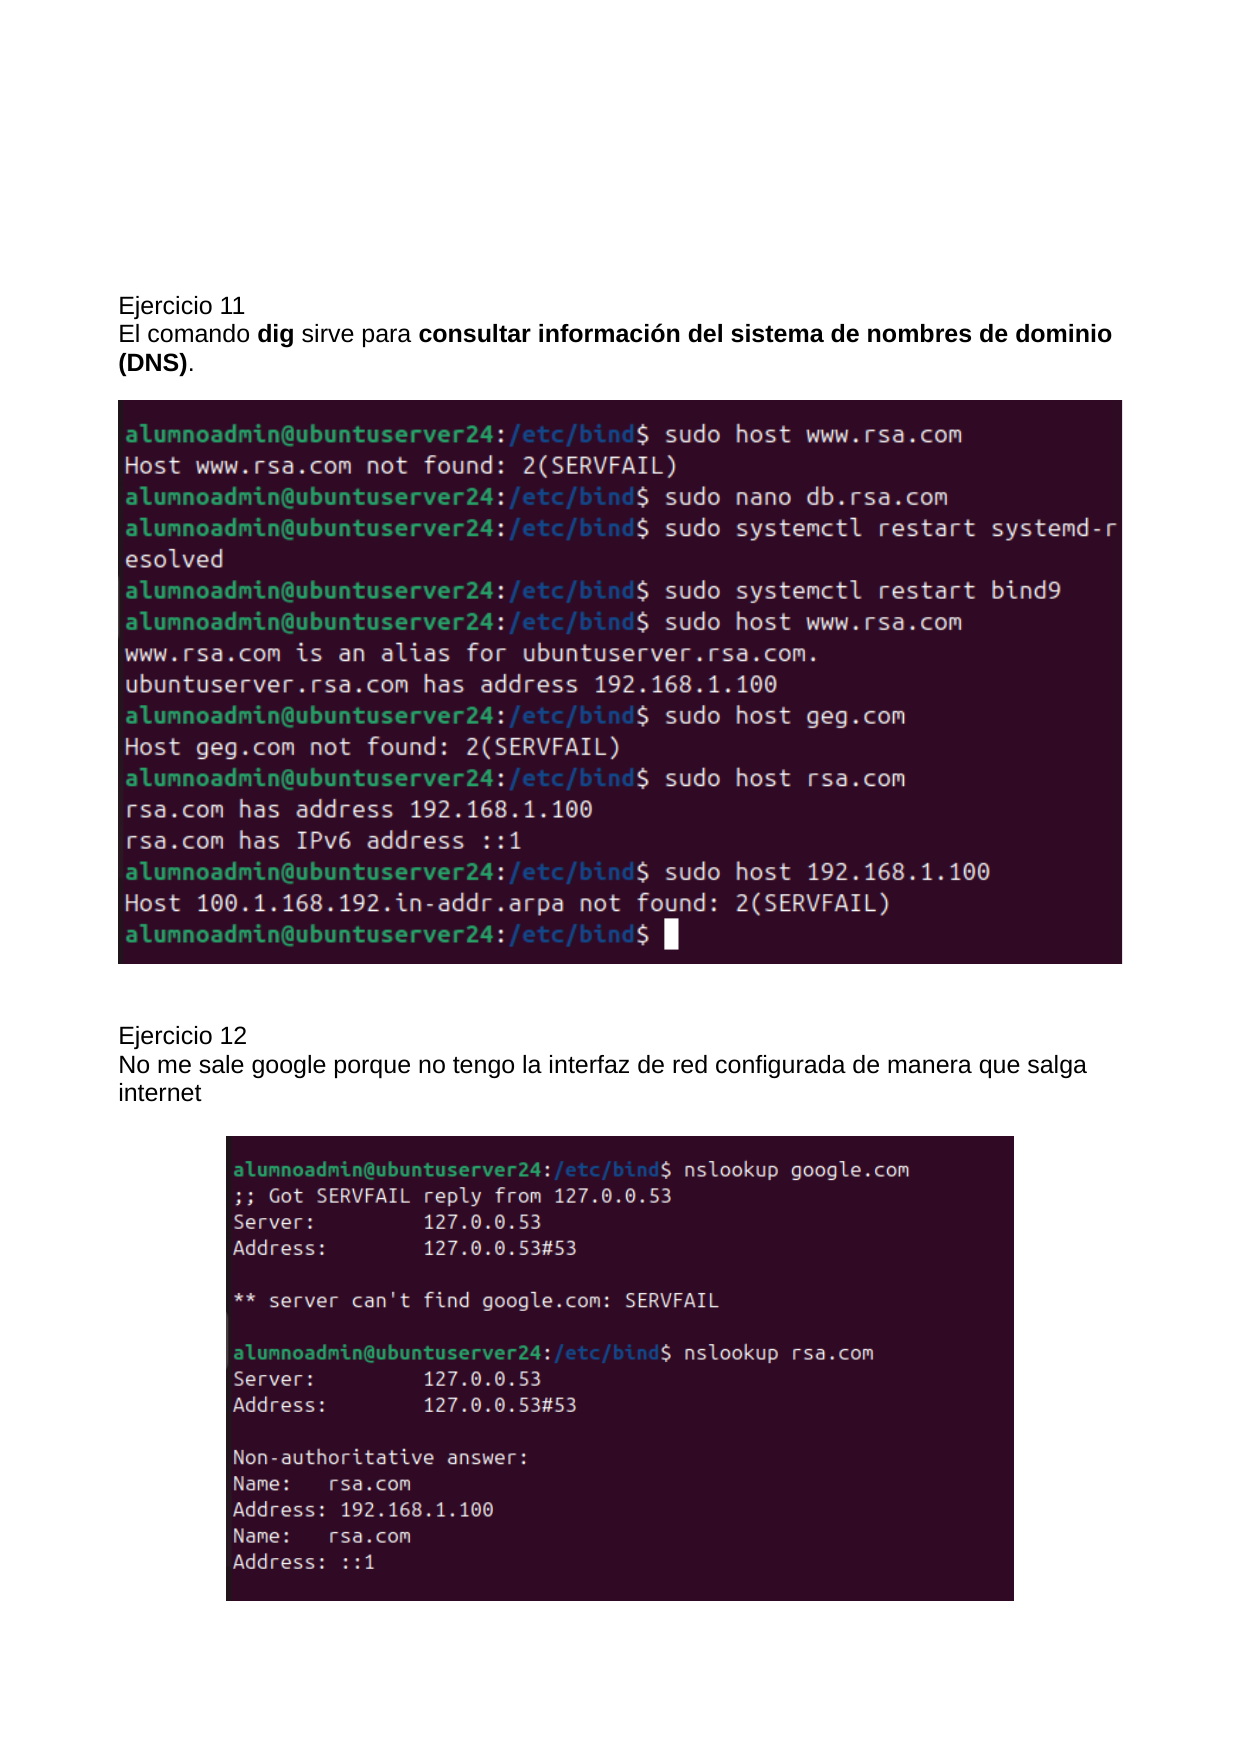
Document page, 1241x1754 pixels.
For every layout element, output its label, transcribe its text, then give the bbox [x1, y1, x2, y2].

picture [226, 1136, 1014, 1601]
picture [118, 400, 1123, 964]
text Ejercicio 11 [118, 291, 1122, 319]
text No me sale google porque no tengo la interfaz de red configurada de manera que salga internet [118, 1050, 1122, 1107]
text Ejercicio 12 [118, 1021, 1122, 1050]
text El comando dig sirve para consultar información del sistema de nombres de dominio (DNS). [118, 319, 1122, 377]
